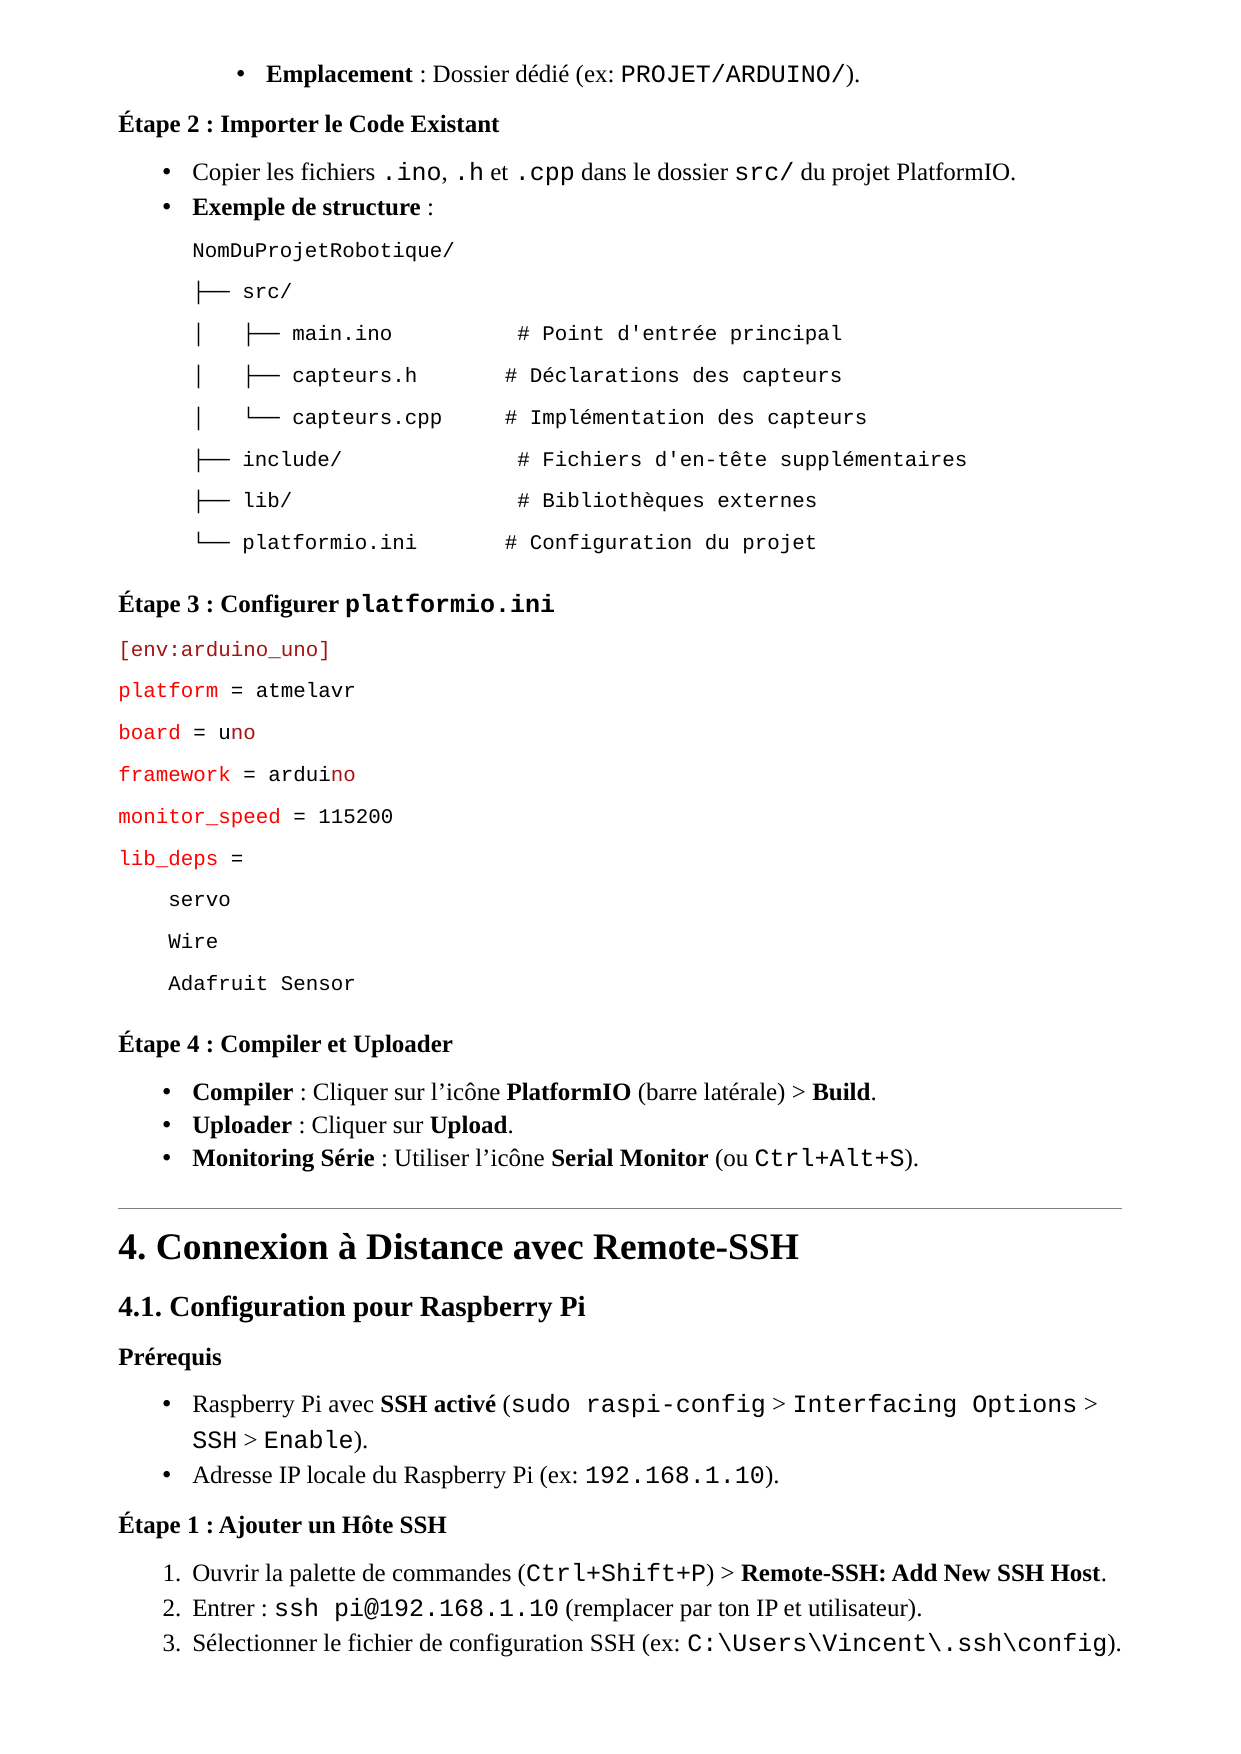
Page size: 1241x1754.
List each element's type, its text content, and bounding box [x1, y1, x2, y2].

list NomDuProjetRobotique/ [162, 240, 1122, 263]
list Sélectionner le fichier de configuration SSH (ex: C:\Users\Vincent\.ssh\config). [162, 1628, 1122, 1659]
list Adresse IP locale du Raspberry Pi (ex: 192.168.1.10). [162, 1460, 1122, 1491]
list │ ├── capteurs.h # Déclarations des capteurs [162, 365, 1122, 389]
list Compiler : Cliquer sur l’icône PlatformIO (barre latérale) > Build. [162, 1077, 1122, 1106]
subtitle Prérequis [118, 1342, 1122, 1371]
text Adafruit Sensor [118, 973, 1122, 997]
subtitle Étape 1 : Ajouter un Hôte SSH [118, 1510, 1122, 1539]
list Monitoring Série : Utiliser l’icône Serial Monitor (ou Ctrl+Alt+S). [162, 1143, 1122, 1174]
list │ └── capteurs.cpp # Implémentation des capteurs [199, 407, 1122, 430]
list ├── lib/ # Bibliothèques externes [162, 490, 1122, 514]
list Exemple de structure : [162, 192, 1122, 221]
list Uploader : Cliquer sur Upload. [162, 1110, 1122, 1139]
subtitle Étape 4 : Compiler et Uploader [118, 1029, 1122, 1058]
subtitle 4. Connexion à Distance avec Remote-SSH [118, 1225, 1122, 1268]
text [env:arduino_uno] [118, 639, 1122, 662]
list Raspberry Pi avec SSH activé (sudo raspi-config > Interfacing Options > SSH > Enable). [162, 1389, 1122, 1456]
text framework = arduino [118, 764, 1122, 788]
text platform = atmelavr [118, 681, 1122, 704]
text board = uno [118, 722, 1122, 746]
text lib_deps = [118, 848, 1122, 871]
text servo [118, 889, 1122, 913]
subtitle Étape 3 : Configurer platformio.ini [118, 589, 1122, 619]
text Wire [118, 931, 1122, 955]
list Emplacement : Dossier dédié (ex: PROJET/ARDUINO/). [236, 59, 1122, 90]
subtitle Étape 2 : Importer le Code Existant [118, 109, 1122, 138]
list Copier les fichiers .ino, .h et .cpp dans le dossier src/ du projet PlatformIO. [162, 157, 1122, 187]
list ├── src/ [162, 281, 1122, 305]
list ├── include/ # Fichiers d'en-tête supplémentaires [162, 448, 1122, 472]
list │ ├── main.ino # Point d'entrée principal [162, 323, 1122, 347]
list Entrer : ssh pi@192.168.1.10 (remplacer par ton IP et utilisateur). [162, 1593, 1122, 1624]
list └── platformio.ini # Configuration du projet [162, 532, 1122, 556]
text monitor_speed = 115200 [118, 806, 1122, 829]
subtitle 4.1. Configuration pour Raspberry Pi [118, 1289, 1122, 1322]
list Ouvrir la palette de commandes (Ctrl+Shift+P) > Remote-SSH: Add New SSH Host. [162, 1558, 1122, 1588]
